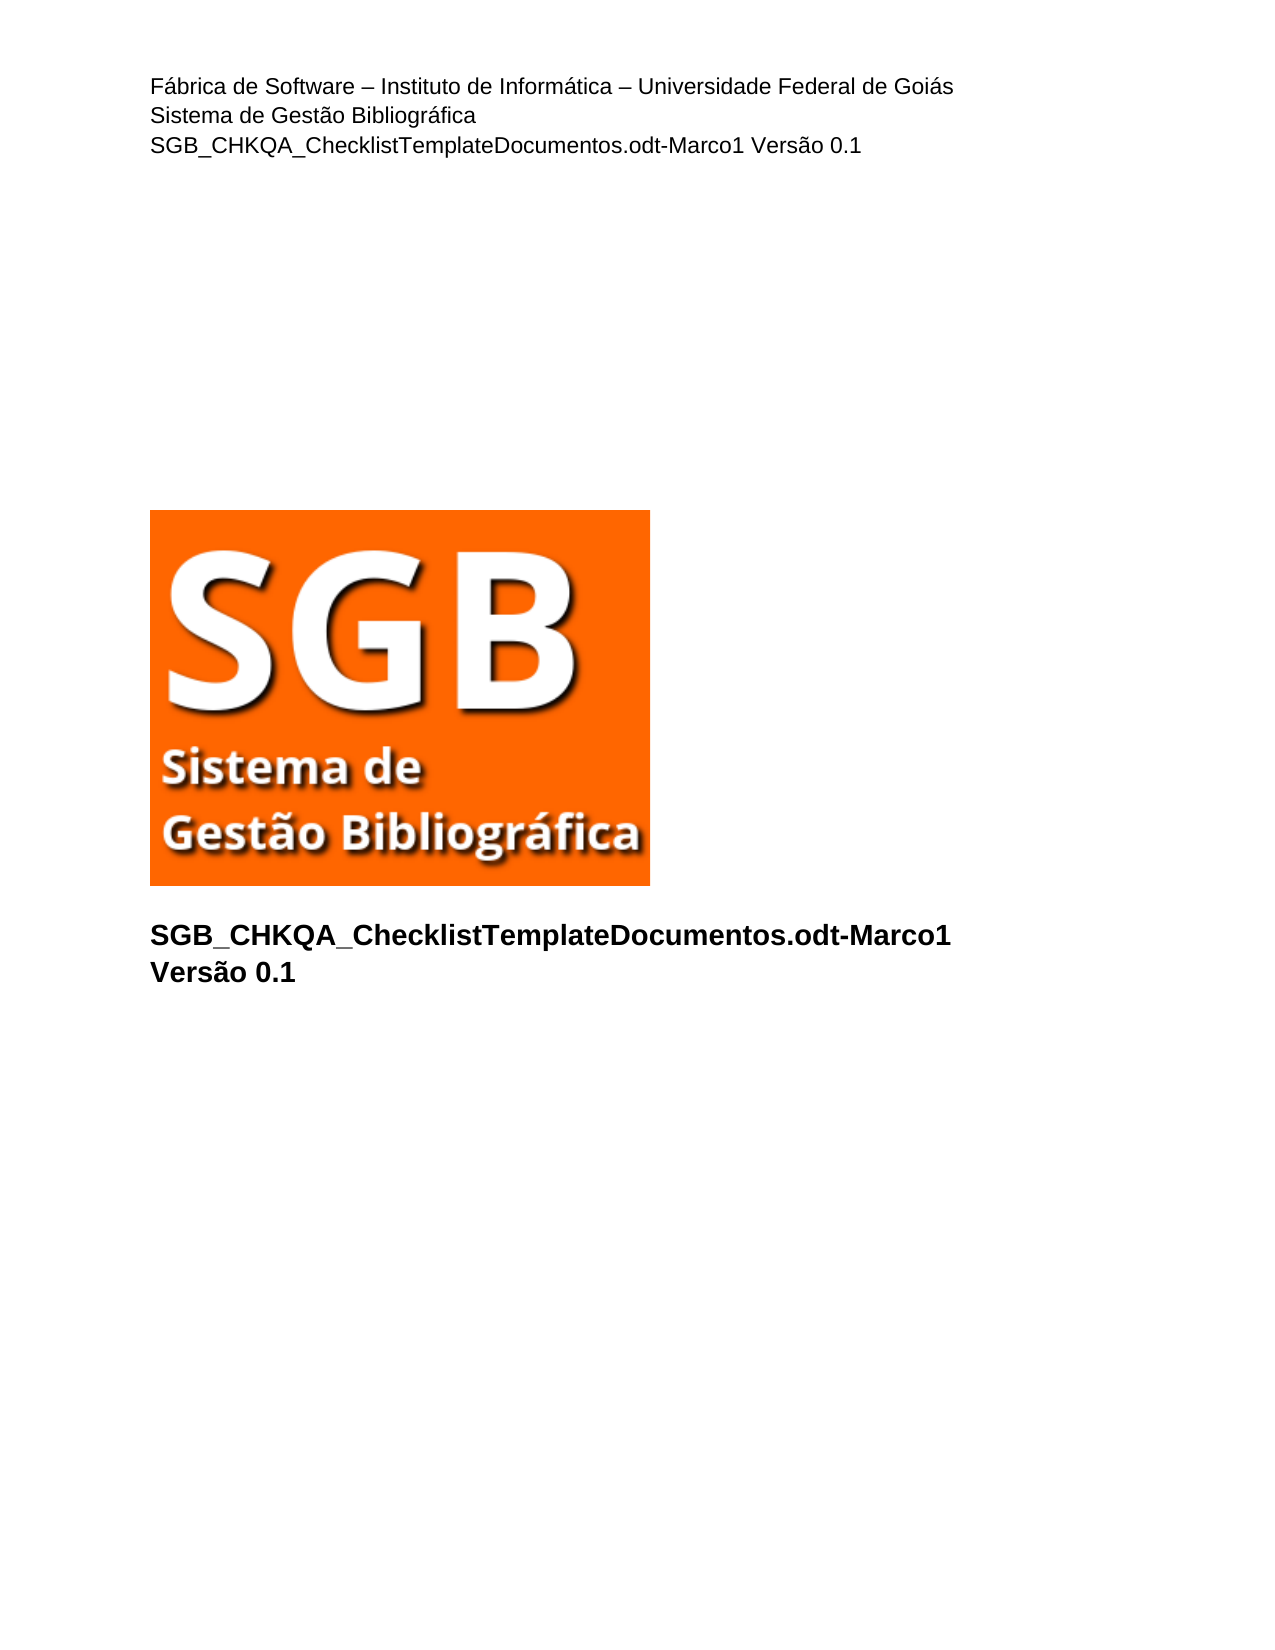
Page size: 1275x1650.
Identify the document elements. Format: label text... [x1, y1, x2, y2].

text SGB_CHKQA_ChecklistTemplateDocumentos.odt-Marco1 [150, 919, 1125, 951]
text Versão 0.1 [150, 956, 1125, 989]
picture [150, 510, 650, 886]
